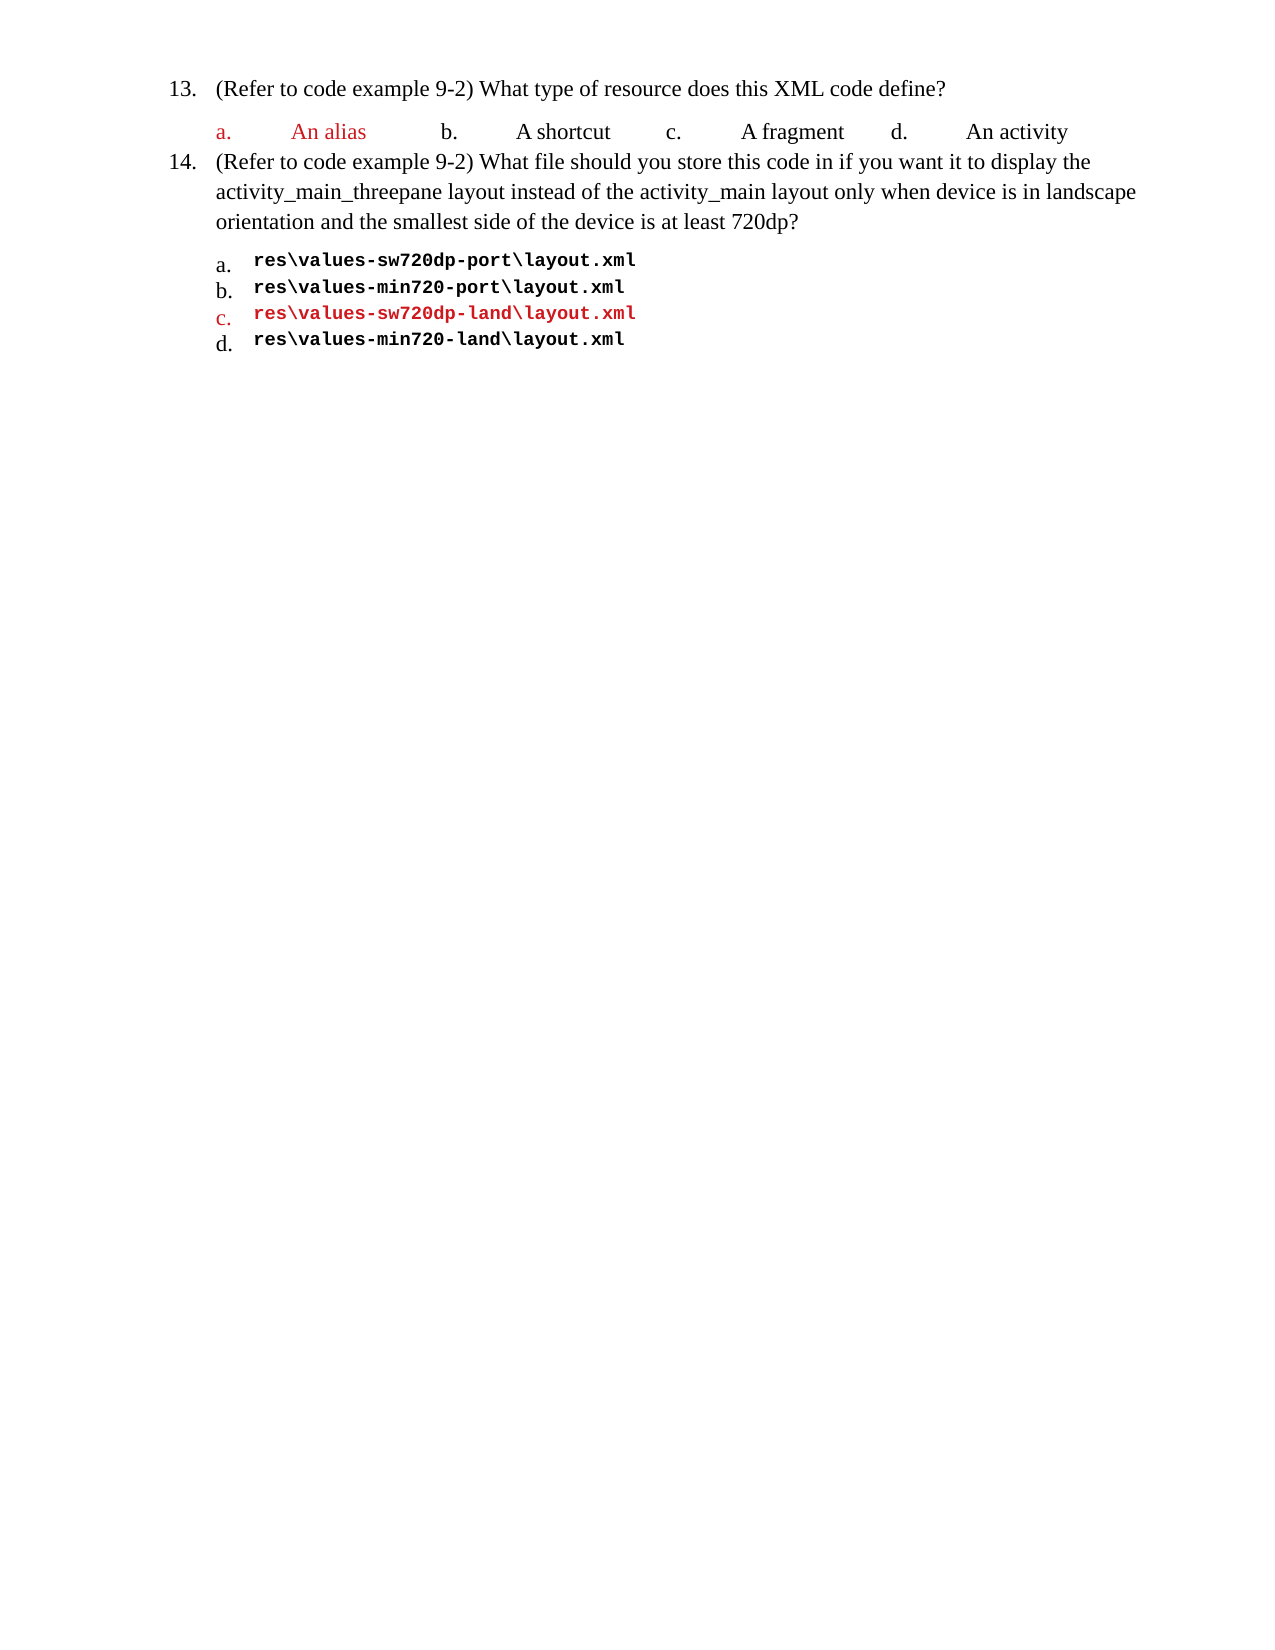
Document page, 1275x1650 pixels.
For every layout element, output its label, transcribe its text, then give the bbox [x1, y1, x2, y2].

table_cell res\values-min720-port\layout.xml [249, 278, 1092, 304]
text 14. (Refer to code example 9-2) What file should you store this code in if you want it to display the activity_main_threepane layout instead of the activity_main layout only when device is in landscape orientation and the smallest side of the device is at least 720dp? [150, 148, 1162, 235]
table_header a. [211, 251, 248, 277]
text a. An alias b. A shortcut c. A fragment d. An activity [216, 118, 1162, 144]
table_cell c. [211, 304, 248, 330]
text 13. (Refer to code example 9-2) What type of resource does this XML code define? [150, 75, 1162, 101]
table_cell b. [211, 278, 248, 304]
table_header res\values-sw720dp-port\layout.xml [249, 251, 1092, 277]
table_cell d. [211, 330, 248, 356]
table_cell res\values-min720-land\layout.xml [249, 330, 1092, 356]
table_cell res\values-sw720dp-land\layout.xml [249, 304, 1092, 330]
